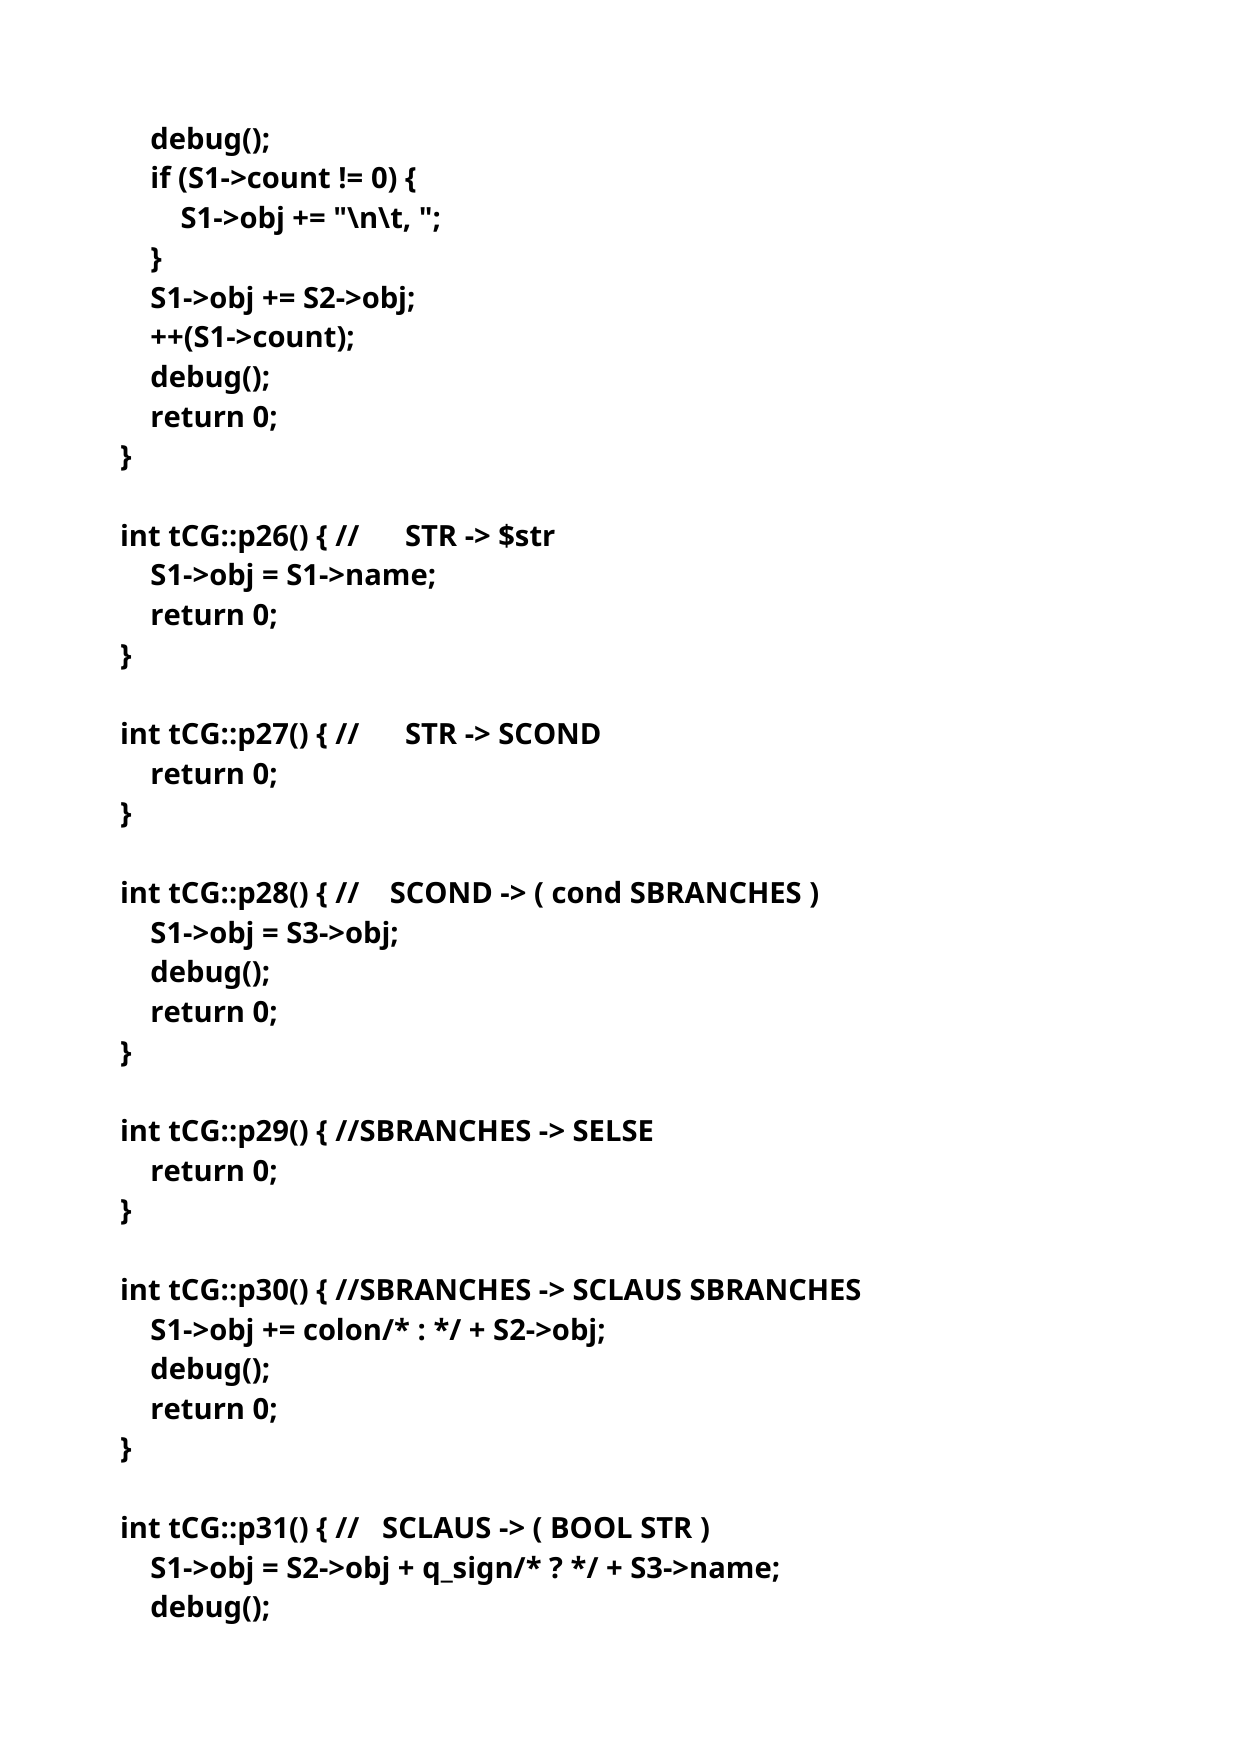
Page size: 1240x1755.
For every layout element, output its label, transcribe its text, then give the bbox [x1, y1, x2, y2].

text S1->obj = S3->obj; [120, 912, 1120, 952]
text int tCG::p28() { // SCOND -> ( cond SBRANCHES ) [120, 872, 1120, 912]
text int tCG::p29() { //SBRANCHES -> SELSE [120, 1110, 1120, 1150]
text return 0; [120, 991, 1120, 1031]
text int tCG::p26() { // STR -> $str [120, 515, 1120, 555]
text } [120, 634, 1120, 674]
text S1->obj = S2->obj + q_sign/* ? */ + S3->name; [120, 1547, 1120, 1587]
text int tCG::p27() { // STR -> SCOND [120, 713, 1120, 753]
text return 0; [120, 594, 1120, 634]
text } [120, 1031, 1120, 1071]
text } [120, 237, 1120, 277]
text return 0; [120, 1150, 1120, 1190]
text int tCG::p30() { //SBRANCHES -> SCLAUS SBRANCHES [120, 1269, 1120, 1309]
text if (S1->count != 0) { [120, 158, 1120, 197]
text return 0; [120, 753, 1120, 793]
text S1->obj += S2->obj; [120, 277, 1120, 317]
text return 0; [120, 396, 1120, 436]
text debug(); [120, 1348, 1120, 1388]
text S1->obj += "\n\t, "; [120, 197, 1120, 237]
text S1->obj = S1->name; [120, 555, 1120, 594]
text debug(); [120, 118, 1120, 158]
text debug(); [120, 356, 1120, 396]
text debug(); [120, 1587, 1120, 1626]
text return 0; [120, 1388, 1120, 1428]
text } [120, 793, 1120, 832]
text } [120, 1190, 1120, 1229]
text S1->obj += colon/* : */ + S2->obj; [120, 1309, 1120, 1348]
text } [120, 1428, 1120, 1467]
text debug(); [120, 952, 1120, 991]
text ++(S1->count); [120, 317, 1120, 356]
text int tCG::p31() { // SCLAUS -> ( BOOL STR ) [120, 1507, 1120, 1547]
text } [120, 436, 1120, 475]
